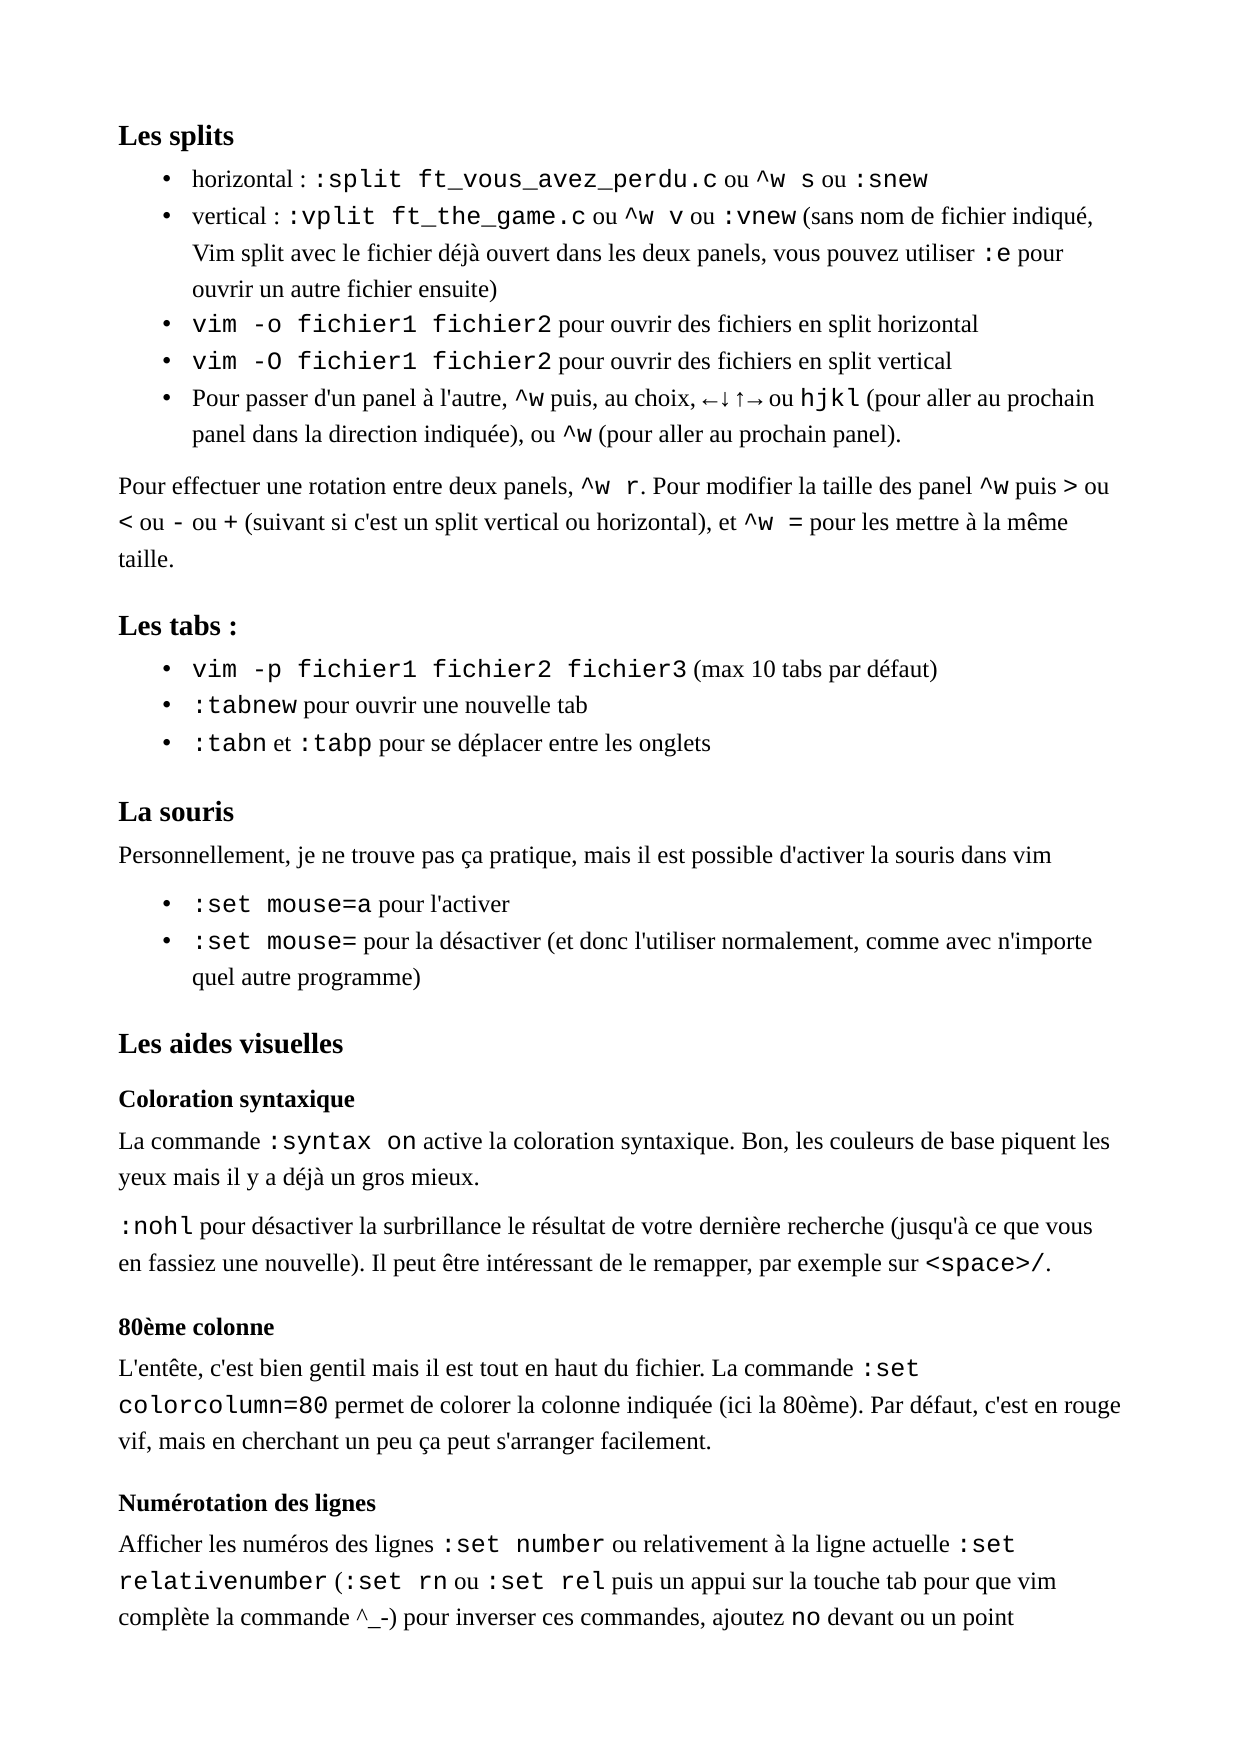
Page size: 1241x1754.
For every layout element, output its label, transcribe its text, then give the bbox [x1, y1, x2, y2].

text Personnellement, je ne trouve pas ça pratique, mais il est possible d'activer la souris dans vim [118, 840, 1122, 868]
subtitle Les tabs : [118, 608, 1122, 641]
text La commande :syntax on active la coloration syntaxique. Bon, les couleurs de base piquent les yeux mais il y a déjà un gros mieux. [118, 1126, 1122, 1191]
list horizontal : :split ft_vous_avez_perdu.c ou ^w s ou :snew [162, 164, 1122, 195]
list Pour passer d'un panel à l'autre, ^w puis, au choix, ←↓↑→ ou hjkl (pour aller au prochain panel dans la direction indiquée), ou ^w (pour aller au prochain panel). [162, 383, 1122, 450]
text Pour effectuer une rotation entre deux panels, ^w r. Pour modifier la taille des panel ^w puis > ou < ou - ou + (suivant si c'est un split vertical ou horizontal), et ^w = pour les mettre à la même taille. [118, 471, 1122, 573]
subtitle Coloration syntaxique [118, 1084, 1122, 1113]
list :set mouse= pour la désactiver (et donc l'utiliser normalement, comme avec n'importe quel autre programme) [162, 926, 1122, 991]
list vim -p fichier1 fichier2 fichier3 (max 10 tabs par défaut) [162, 654, 1122, 684]
list vertical : :vplit ft_the_game.c ou ^w v ou :vnew (sans nom de fichier indiqué, Vim split avec le fichier déjà ouvert dans les deux panels, vous pouvez utiliser :e pour ouvrir un autre fichier ensuite) [162, 201, 1122, 303]
list vim -o fichier1 fichier2 pour ouvrir des fichiers en split horizontal [162, 309, 1122, 339]
list :tabn et :tabp pour se déplacer entre les onglets [162, 728, 1122, 758]
text L'entête, c'est bien gentil mais il est tout en haut du fichier. La commande :set colorcolumn=80 permet de colorer la colonne indiquée (ici la 80ème). Par défaut, c'est en rouge vif, mais en cherchant un peu ça peut s'arranger facilement. [118, 1353, 1122, 1455]
list :set mouse=a pour l'activer [162, 889, 1122, 920]
subtitle 80ème colonne [118, 1312, 1122, 1341]
subtitle Numérotation des lignes [118, 1488, 1122, 1517]
text :nohl pour désactiver la surbrillance le résultat de votre dernière recherche (jusqu'à ce que vous en fassiez une nouvelle). Il peut être intéressant de le remapper, par exemple sur <space>/. [118, 1211, 1122, 1279]
subtitle Les aides visuelles [118, 1026, 1122, 1059]
list vim -O fichier1 fichier2 pour ouvrir des fichiers en split vertical [162, 346, 1122, 377]
text Afficher les numéros des lignes :set number ou relativement à la ligne actuelle :set relativenumber (:set rn ou :set rel puis un appui sur la touche tab pour que vim complète la commande ^_-) pour inverser ces commandes, ajoutez no devant ou un point [118, 1529, 1122, 1633]
subtitle Les splits [118, 118, 1122, 152]
list :tabnew pour ouvrir une nouvelle tab [162, 691, 1122, 721]
subtitle La souris [118, 794, 1122, 827]
